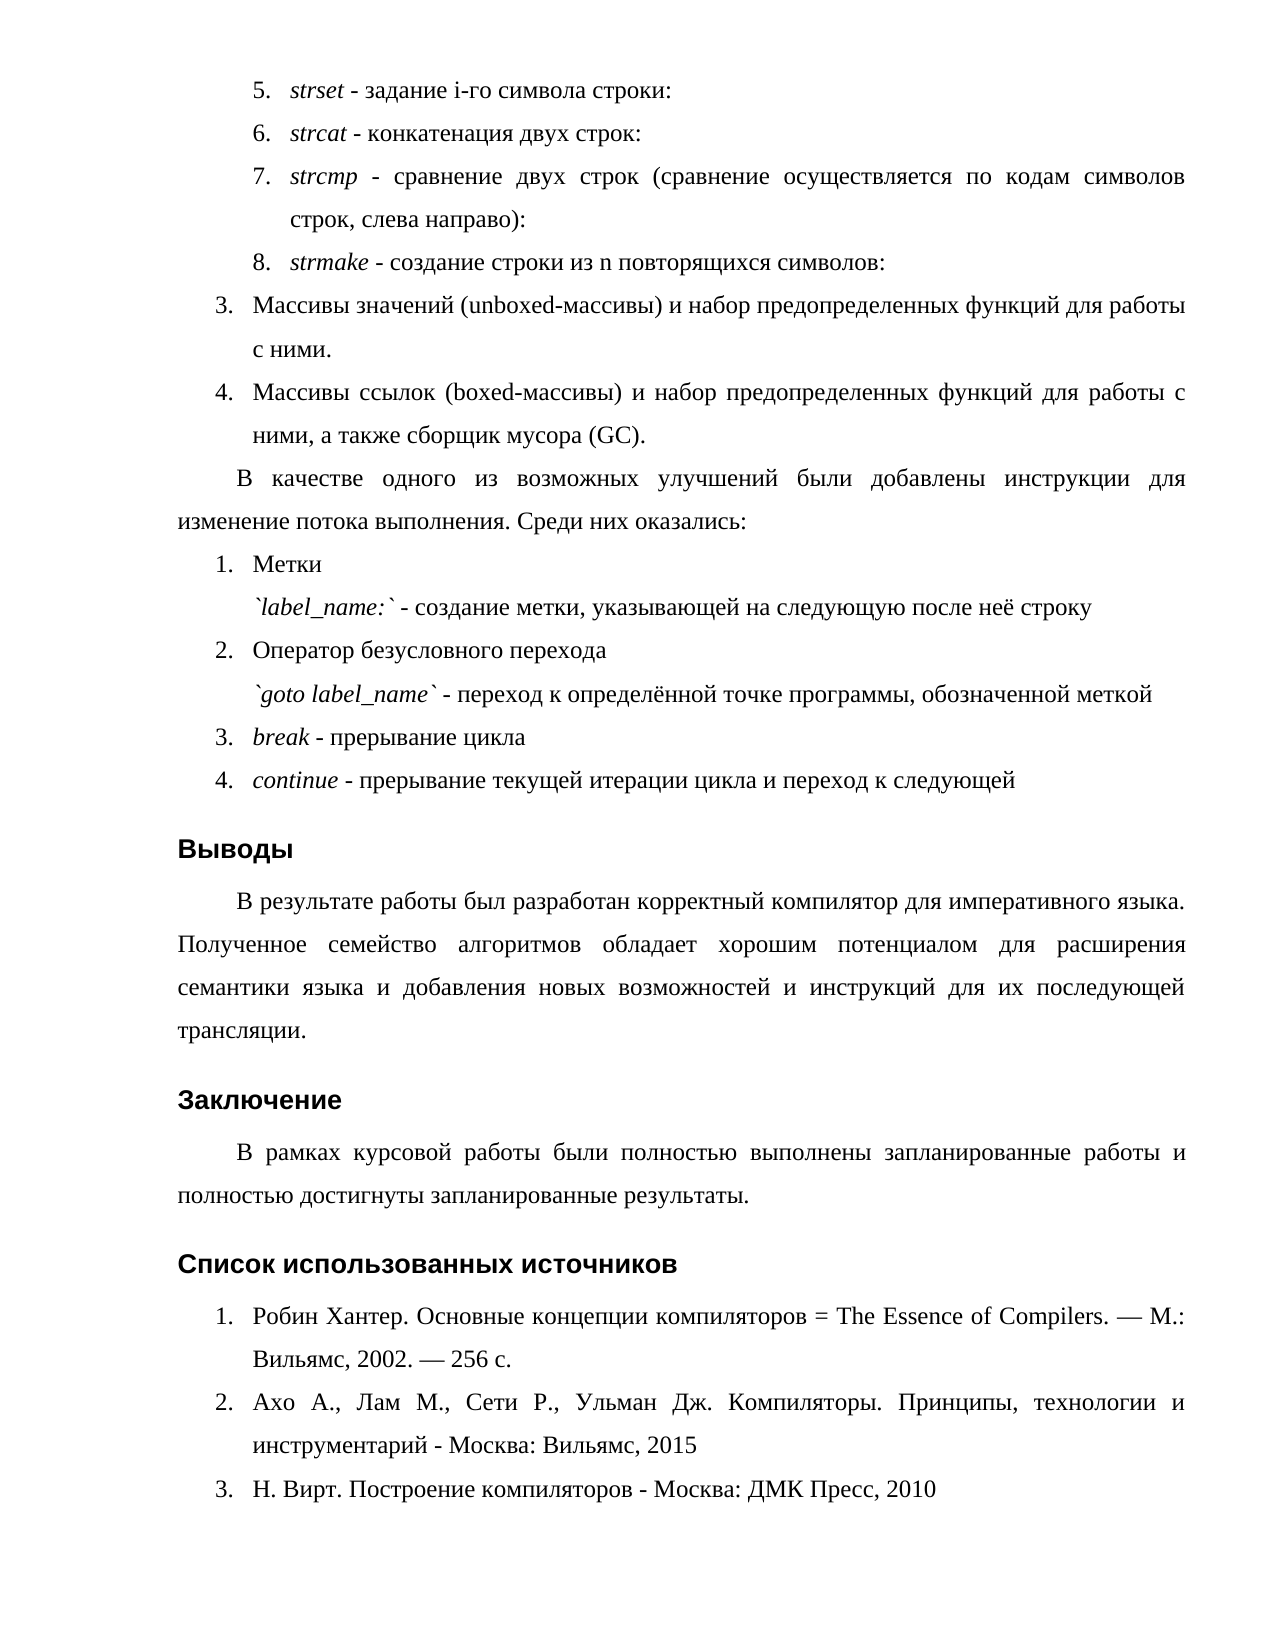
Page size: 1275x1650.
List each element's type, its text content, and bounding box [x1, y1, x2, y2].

list Оператор безусловного перехода [215, 636, 1186, 664]
list Массивы значений (unboxed-массивы) и набор предопределенных функций для работы с ними. [215, 291, 1186, 362]
list strcat - конкатенация двух строк: [252, 118, 1186, 147]
list strcmp - сравнение двух строк (сравнение осуществляется по кодам символов строк, слева направо): [252, 161, 1186, 233]
text В результате работы был разработан корректный компилятор для императивного языка. Полученное семейство алгоритмов обладает хорошим потенциалом для расширения семантики языка и добавления новых возможностей и инструкций для их последующей трансляции. [177, 886, 1186, 1044]
text В качестве одного из возможных улучшений были добавлены инструкции для изменение потока выполнения. Среди них оказались: [177, 463, 1186, 535]
list strset - задание i-го символа строки: [252, 75, 1186, 104]
list `goto label_name` - переход к определённой точке программы, обозначенной меткой [215, 679, 1186, 707]
list Ахо А., Лам М., Сети Р., Ульман Дж. Компиляторы. Принципы, технологии и инструментарий - Москва: Вильямс, 2015 [215, 1387, 1186, 1459]
list continue - прерывание текущей итерации цикла и переход к следующей [215, 765, 1186, 794]
list Метки [215, 549, 1186, 578]
list `label_name:` - создание метки, указывающей на следующую после неё строку [215, 592, 1186, 621]
list Н. Вирт. Построение компиляторов - Москва: ДМК Пресс, 2010 [215, 1474, 1186, 1502]
subtitle Список использованных источников [177, 1248, 1186, 1279]
list strmake - создание строки из n повторящихся символов: [252, 247, 1186, 276]
list Робин Хантер. Основные концепции компиляторов = The Essence of Compilers. — М.: Вильямс, 2002. — 256 с. [215, 1301, 1186, 1373]
subtitle Выводы [177, 833, 1186, 864]
list Массивы ссылок (boxed-массивы) и набор предопределенных функций для работы с ними, а также сборщик мусора (GC). [215, 377, 1186, 449]
subtitle Заключение [177, 1084, 1186, 1115]
text В рамках курсовой работы были полностью выполнены запланированные работы и полностью достигнуты запланированные результаты. [177, 1137, 1186, 1209]
list break - прерывание цикла [215, 722, 1186, 751]
